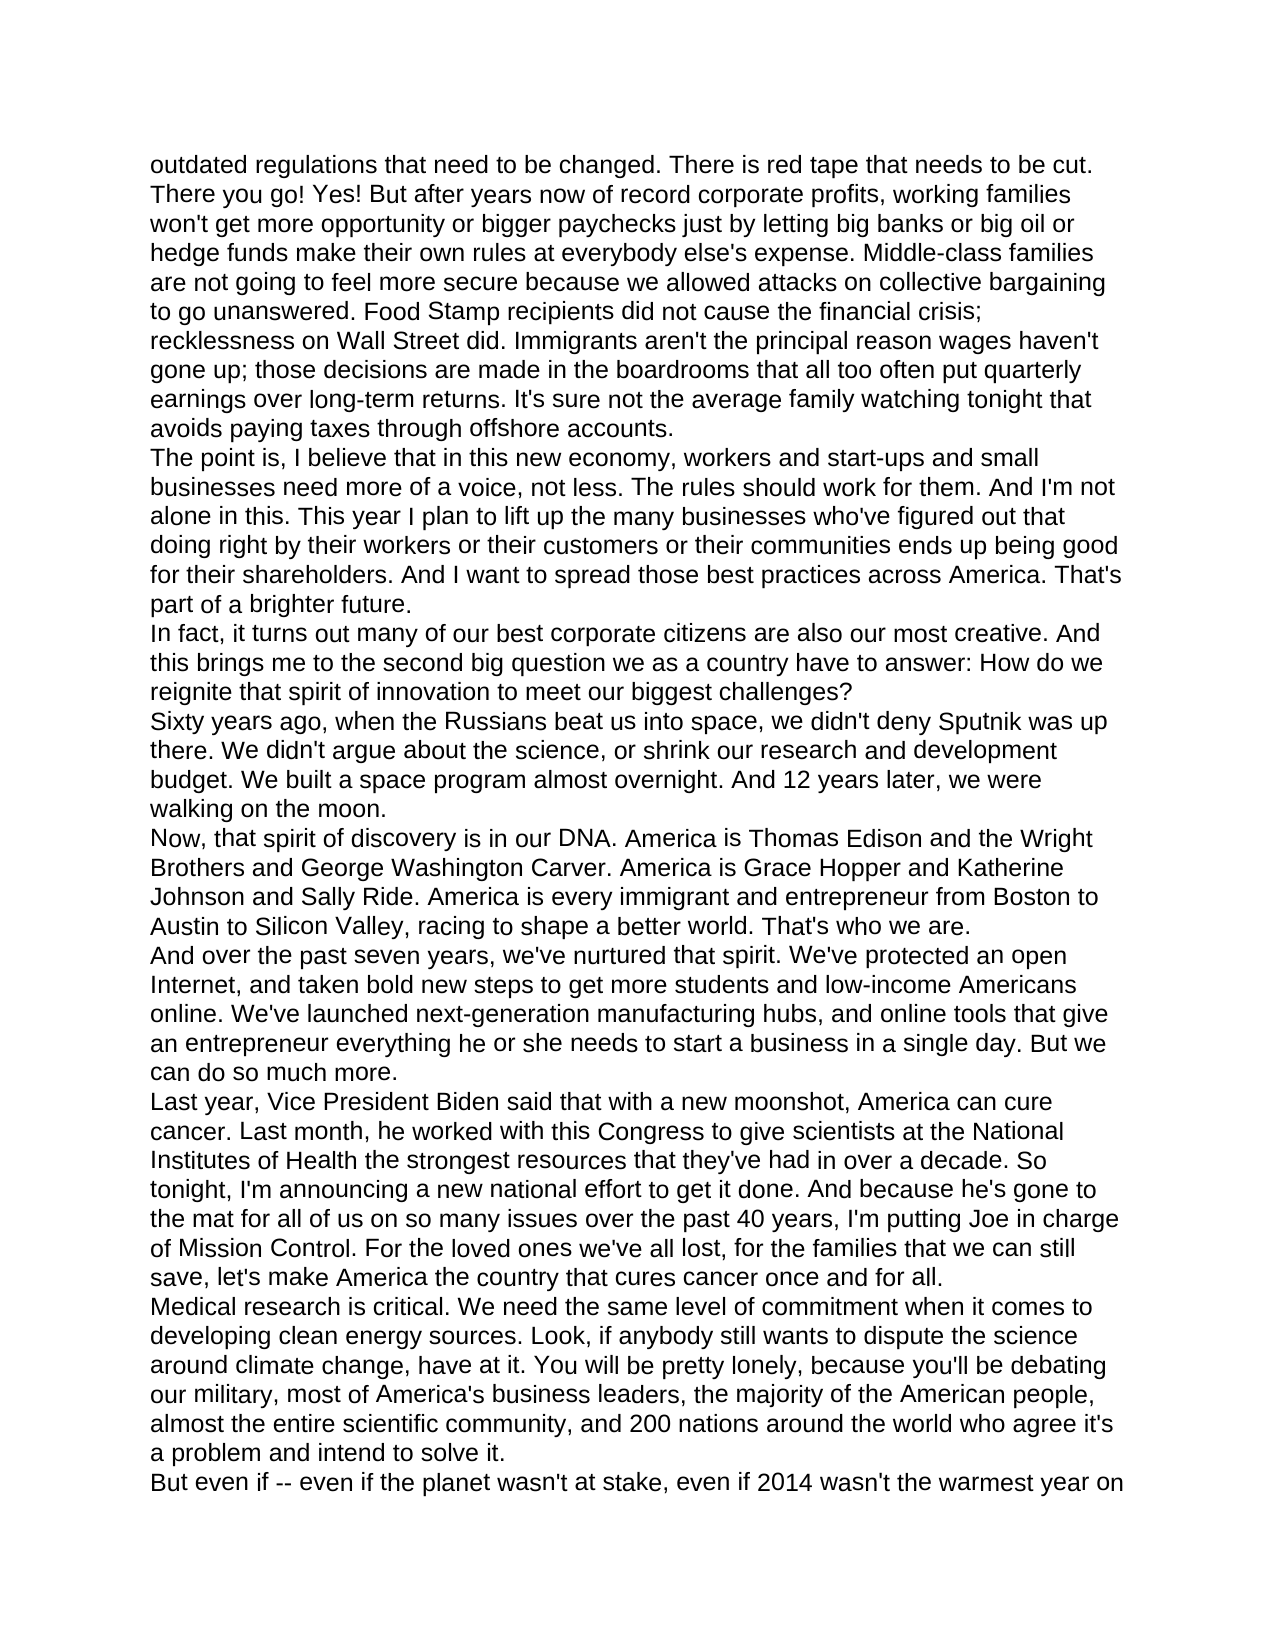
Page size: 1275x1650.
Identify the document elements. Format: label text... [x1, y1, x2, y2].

text Now, that spirit of discovery is in our DNA. America is Thomas Edison and the Wright Brothers and George Washington Carver. America is Grace Hopper and Katherine Johnson and Sally Ride. America is every immigrant and entrepreneur from Boston to Austin to Silicon Valley, racing to shape a better world. That's who we are. [150, 823, 1125, 940]
text Sixty years ago, when the Russians beat us into space, we didn't deny Sputnik was up there. We didn't argue about the science, or shrink our research and development budget. We built a space program almost overnight. And 12 years later, we were walking on the moon. [150, 706, 1125, 823]
text Last year, Vice President Biden said that with a new moonshot, America can cure cancer. Last month, he worked with this Congress to give scientists at the National Institutes of Health the strongest resources that they've had in over a decade. So tonight, I'm announcing a new national effort to get it done. And because he's gone to the mat for all of us on so many issues over the past 40 years, I'm putting Joe in charge of Mission Control. For the loved ones we've all lost, for the families that we can still save, let's make America the country that cures cancer once and for all. [150, 1087, 1125, 1292]
text Medical research is critical. We need the same level of commitment when it comes to developing clean energy sources. Look, if anybody still wants to dispute the science around climate change, have at it. You will be pretty lonely, because you'll be debating our military, most of America's business leaders, the majority of the American people, almost the entire scientific community, and 200 nations around the world who agree it's a problem and intend to solve it. [150, 1292, 1125, 1467]
text But even if -- even if the planet wasn't at stake, even if 2014 wasn't the warmest year on [150, 1467, 1125, 1496]
text In fact, it turns out many of our best corporate citizens are also our most creative. And this brings me to the second big question we as a country have to answer: How do we reignite that spirit of innovation to meet our biggest challenges? [150, 618, 1125, 706]
text outdated regulations that need to be changed. There is red tape that needs to be cut. There you go! Yes! But after years now of record corporate profits, working families won't get more opportunity or bigger paychecks just by letting big banks or big oil or hedge funds make their own rules at everybody else's expense. Middle-class families are not going to feel more secure because we allowed attacks on collective bargaining to go unanswered. Food Stamp recipients did not cause the financial crisis; recklessness on Wall Street did. Immigrants aren't the principal reason wages haven't gone up; those decisions are made in the boardrooms that all too often put quarterly earnings over long-term returns. It's sure not the average family watching tonight that avoids paying taxes through offshore accounts. [150, 150, 1125, 443]
text The point is, I believe that in this new economy, workers and start-ups and small businesses need more of a voice, not less. The rules should work for them. And I'm not alone in this. This year I plan to lift up the many businesses who've figured out that doing right by their workers or their customers or their communities ends up being good for their shareholders. And I want to spread those best practices across America. That's part of a brighter future. [150, 443, 1125, 618]
text And over the past seven years, we've nurtured that spirit. We've protected an open Internet, and taken bold new steps to get more students and low-income Americans online. We've launched next-generation manufacturing hubs, and online tools that give an entrepreneur everything he or she needs to start a business in a single day. But we can do so much more. [150, 940, 1125, 1087]
